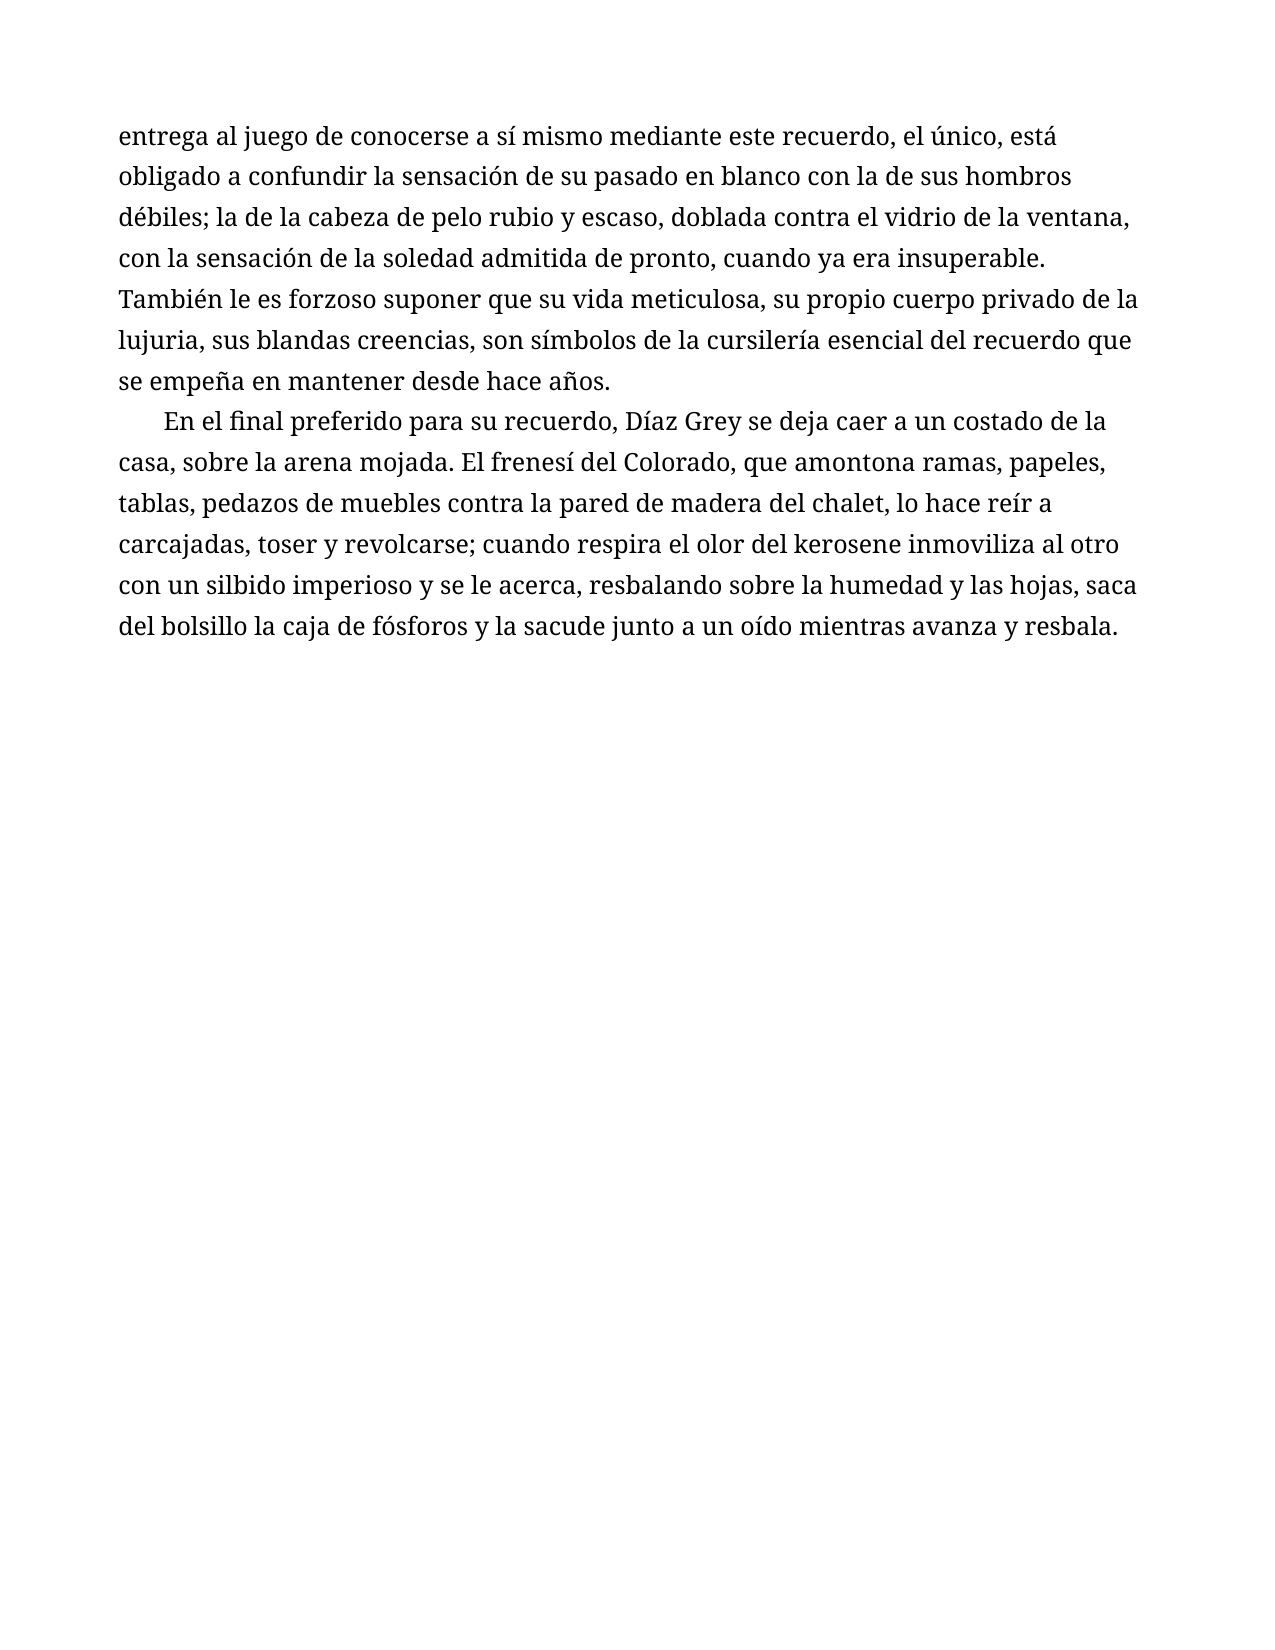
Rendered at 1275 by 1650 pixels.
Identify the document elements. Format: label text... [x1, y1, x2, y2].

text entrega al juego de conocerse a sí mismo mediante este recuerdo, el único, está obligado a confundir la sensación de su pasado en blanco con la de sus hombros débiles; la de la cabeza de pelo rubio y escaso, doblada contra el vidrio de la ventana, con la sensación de la soledad admitida de pronto, cuando ya era insuperable. También le es forzoso suponer que su vida meticulosa, su propio cuerpo privado de la lujuria, sus blandas creencias, son símbolos de la cursilería esencial del recuerdo que se empeña en mantener desde hace años. En el final preferido para su recuerdo, Díaz Grey se deja caer a un costado de la casa, sobre la arena mojada. El frenesí del Colorado, que amontona ramas, papeles, tablas, pedazos de muebles contra la pared de madera del chalet, lo hace reír a carcajadas, toser y revolcarse; cuando respira el olor del kerosene inmoviliza al otro con un silbido imperioso y se le acerca, resbalando sobre la humedad y las hojas, saca del bolsillo la caja de fósforos y la sacude junto a un oído mientras avanza y resbala. [118, 118, 1157, 642]
